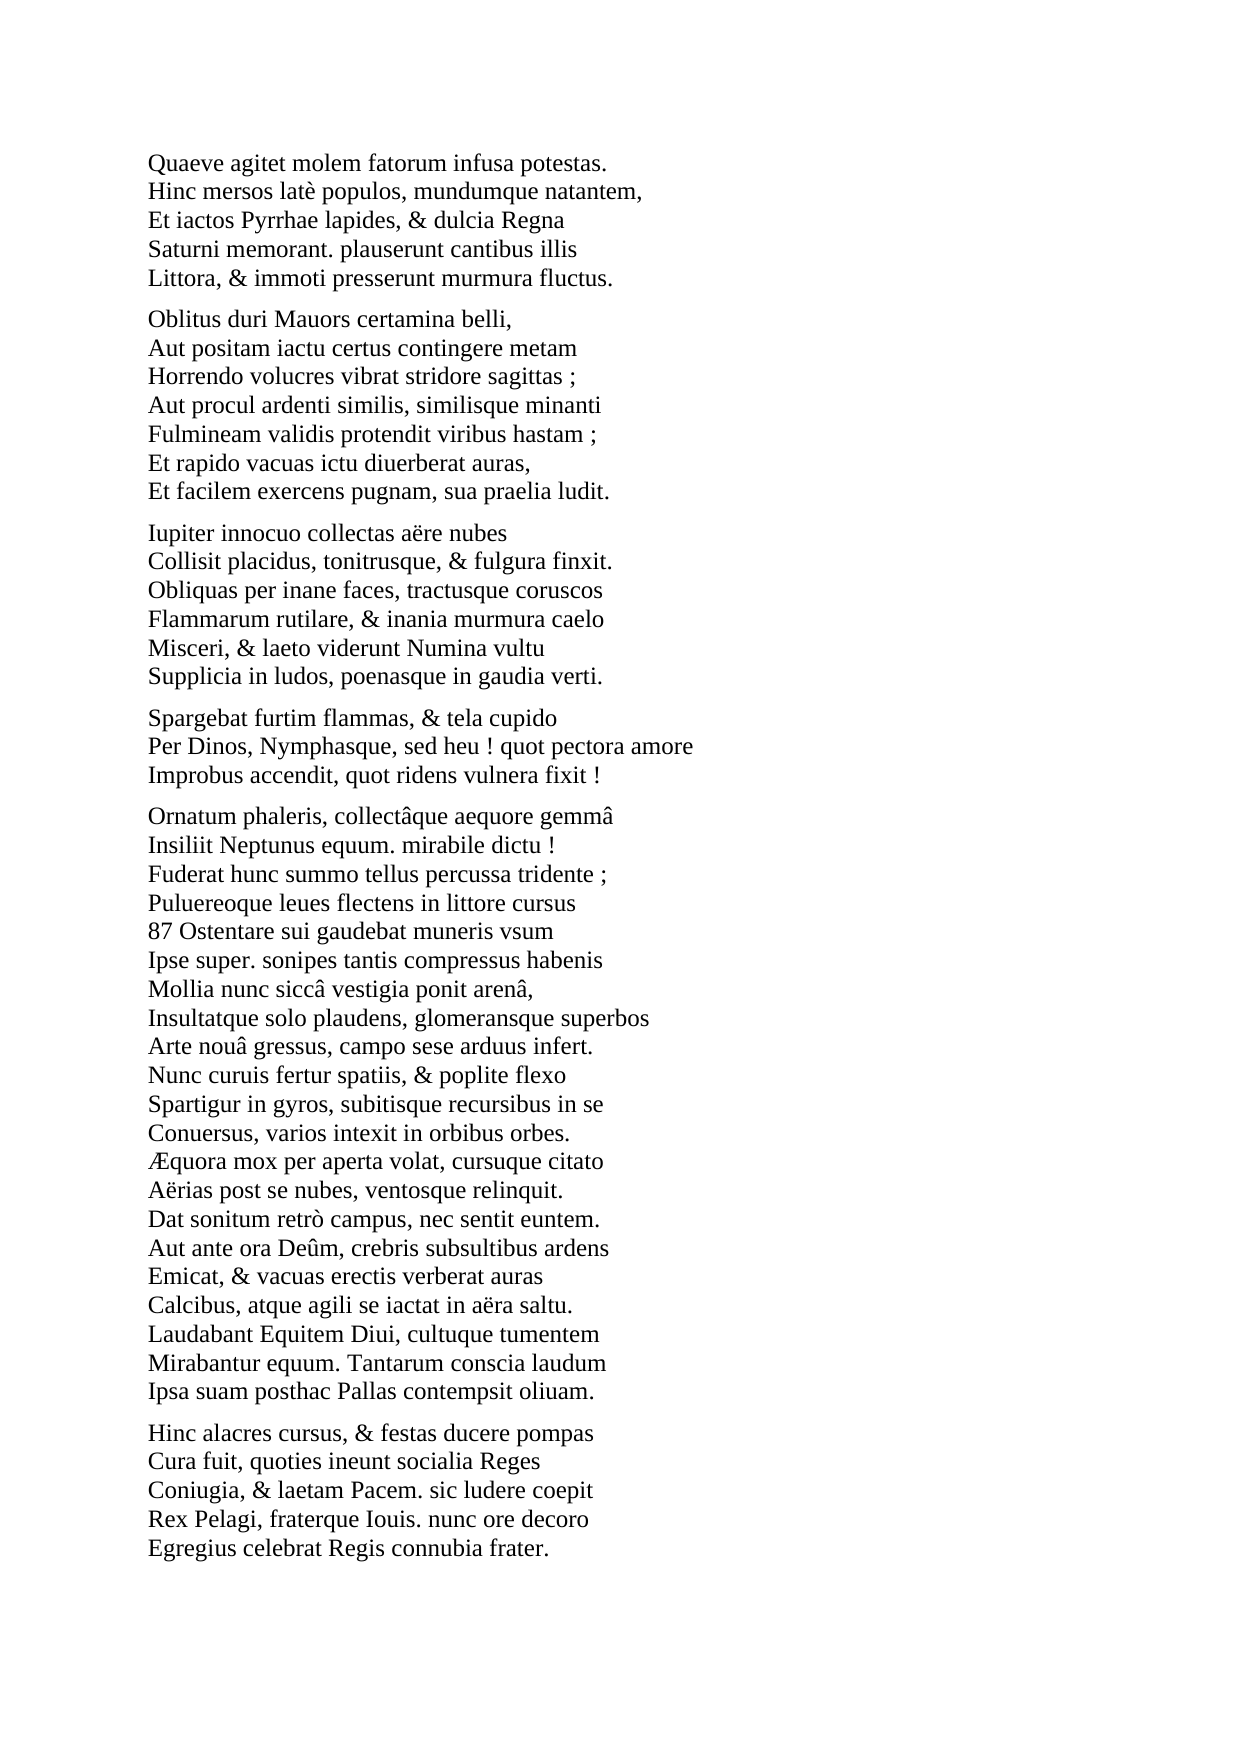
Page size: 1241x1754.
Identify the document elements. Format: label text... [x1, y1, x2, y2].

text Spargebat furtim flammas, & tela cupido Per Dinos, Nymphasque, sed heu ! quot pectora amore Improbus accendit, quot ridens vulnera fixit ! [148, 703, 1093, 789]
text Quaeve agitet molem fatorum infusa potestas. Hinc mersos latè populos, mundumque natantem, Et iactos Pyrrhae lapides, & dulcia Regna Saturni memorant. plauserunt cantibus illis Littora, & immoti presserunt murmura fluctus. [148, 148, 1093, 291]
text Ornatum phaleris, collectâque aequore gemmâ Insiliit Neptunus equum. mirabile dictu ! Fuderat hunc summo tellus percussa tridente ; Puluereoque leues flectens in littore cursus 87 Ostentare sui gaudebat muneris vsum Ipse super. sonipes tantis compressus habenis Mollia nunc siccâ vestigia ponit arenâ, Insultatque solo plaudens, glomeransque superbos Arte nouâ gressus, campo sese arduus infert. Nunc curuis fertur spatiis, & poplite flexo Spartigur in gyros, subitisque recursibus in se Conuersus, varios intexit in orbibus orbes. Æquora mox per aperta volat, cursuque citato Aërias post se nubes, ventosque relinquit. Dat sonitum retrò campus, nec sentit euntem. Aut ante ora Deûm, crebris subsultibus ardens Emicat, & vacuas erectis verberat auras Calcibus, atque agili se iactat in aëra saltu. Laudabant Equitem Diui, cultuque tumentem Mirabantur equum. Tantarum conscia laudum Ipsa suam posthac Pallas contempsit oliuam. [148, 801, 1093, 1405]
text Hinc alacres cursus, & festas ducere pompas Cura fuit, quoties ineunt socialia Reges Coniugia, & laetam Pacem. sic ludere coepit Rex Pelagi, fraterque Iouis. nunc ore decoro Egregius celebrat Regis connubia frater. [148, 1418, 1093, 1561]
text Oblitus duri Mauors certamina belli, Aut positam iactu certus contingere metam Horrendo volucres vibrat stridore sagittas ; Aut procul ardenti similis, similisque minanti Fulmineam validis protendit viribus hastam ; Et rapido vacuas ictu diuerberat auras, Et facilem exercens pugnam, sua praelia ludit. [148, 304, 1093, 505]
text Iupiter innocuo collectas aëre nubes Collisit placidus, tonitrusque, & fulgura finxit. Obliquas per inane faces, tractusque coruscos Flammarum rutilare, & inania murmura caelo Misceri, & laeto viderunt Numina vultu Supplicia in ludos, poenasque in gaudia verti. [148, 518, 1093, 690]
